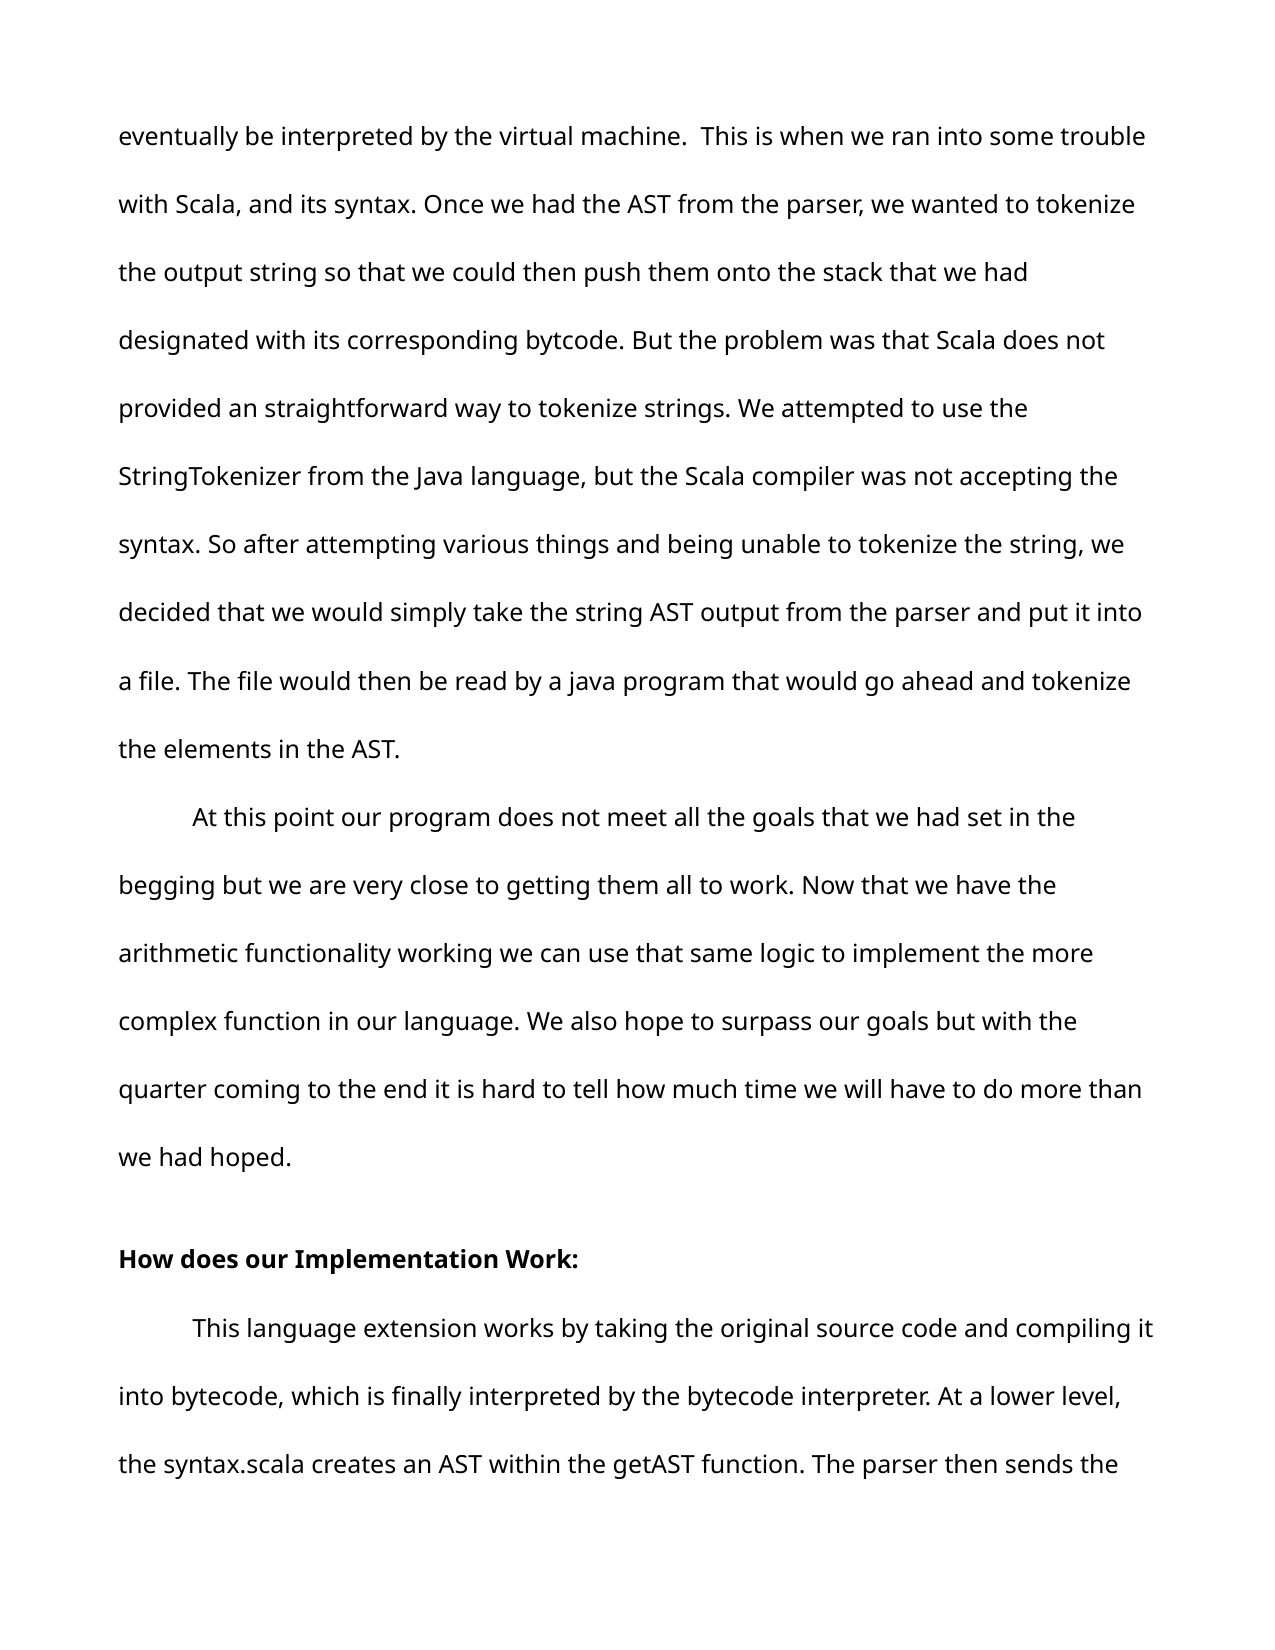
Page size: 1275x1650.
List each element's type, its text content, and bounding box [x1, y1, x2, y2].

text How does our Implementation Work: [118, 1242, 1157, 1276]
text eventually be interpreted by the virtual machine. This is when we ran into some trouble with Scala, and its syntax. Once we had the AST from the parser, we wanted to tokenize the output string so that we could then push them onto the stack that we had designated with its corresponding bytcode. But the problem was that Scala does not provided an straightforward way to tokenize strings. We attempted to use the StringTokenizer from the Java language, but the Scala compiler was not accepting the syntax. So after attempting various things and being unable to tokenize the string, we decided that we would simply take the string AST output from the parser and put it into a file. The file would then be read by a java program that would go ahead and tokenize the elements in the AST. [118, 118, 1157, 765]
text This language extension works by taking the original source code and compiling it into bytecode, which is finally interpreted by the bytecode interpreter. At a lower level, the syntax.scala creates an AST within the getAST function. The parser then sends the [118, 1310, 1157, 1481]
text At this point our program does not meet all the goals that we had set in the begging but we are very close to getting them all to work. Now that we have the arithmetic functionality working we can use that same logic to implement the more complex function in our language. We also hope to surpass our goals but with the quarter coming to the end it is hard to tell how much time we will have to do more than we had hoped. [118, 799, 1157, 1174]
